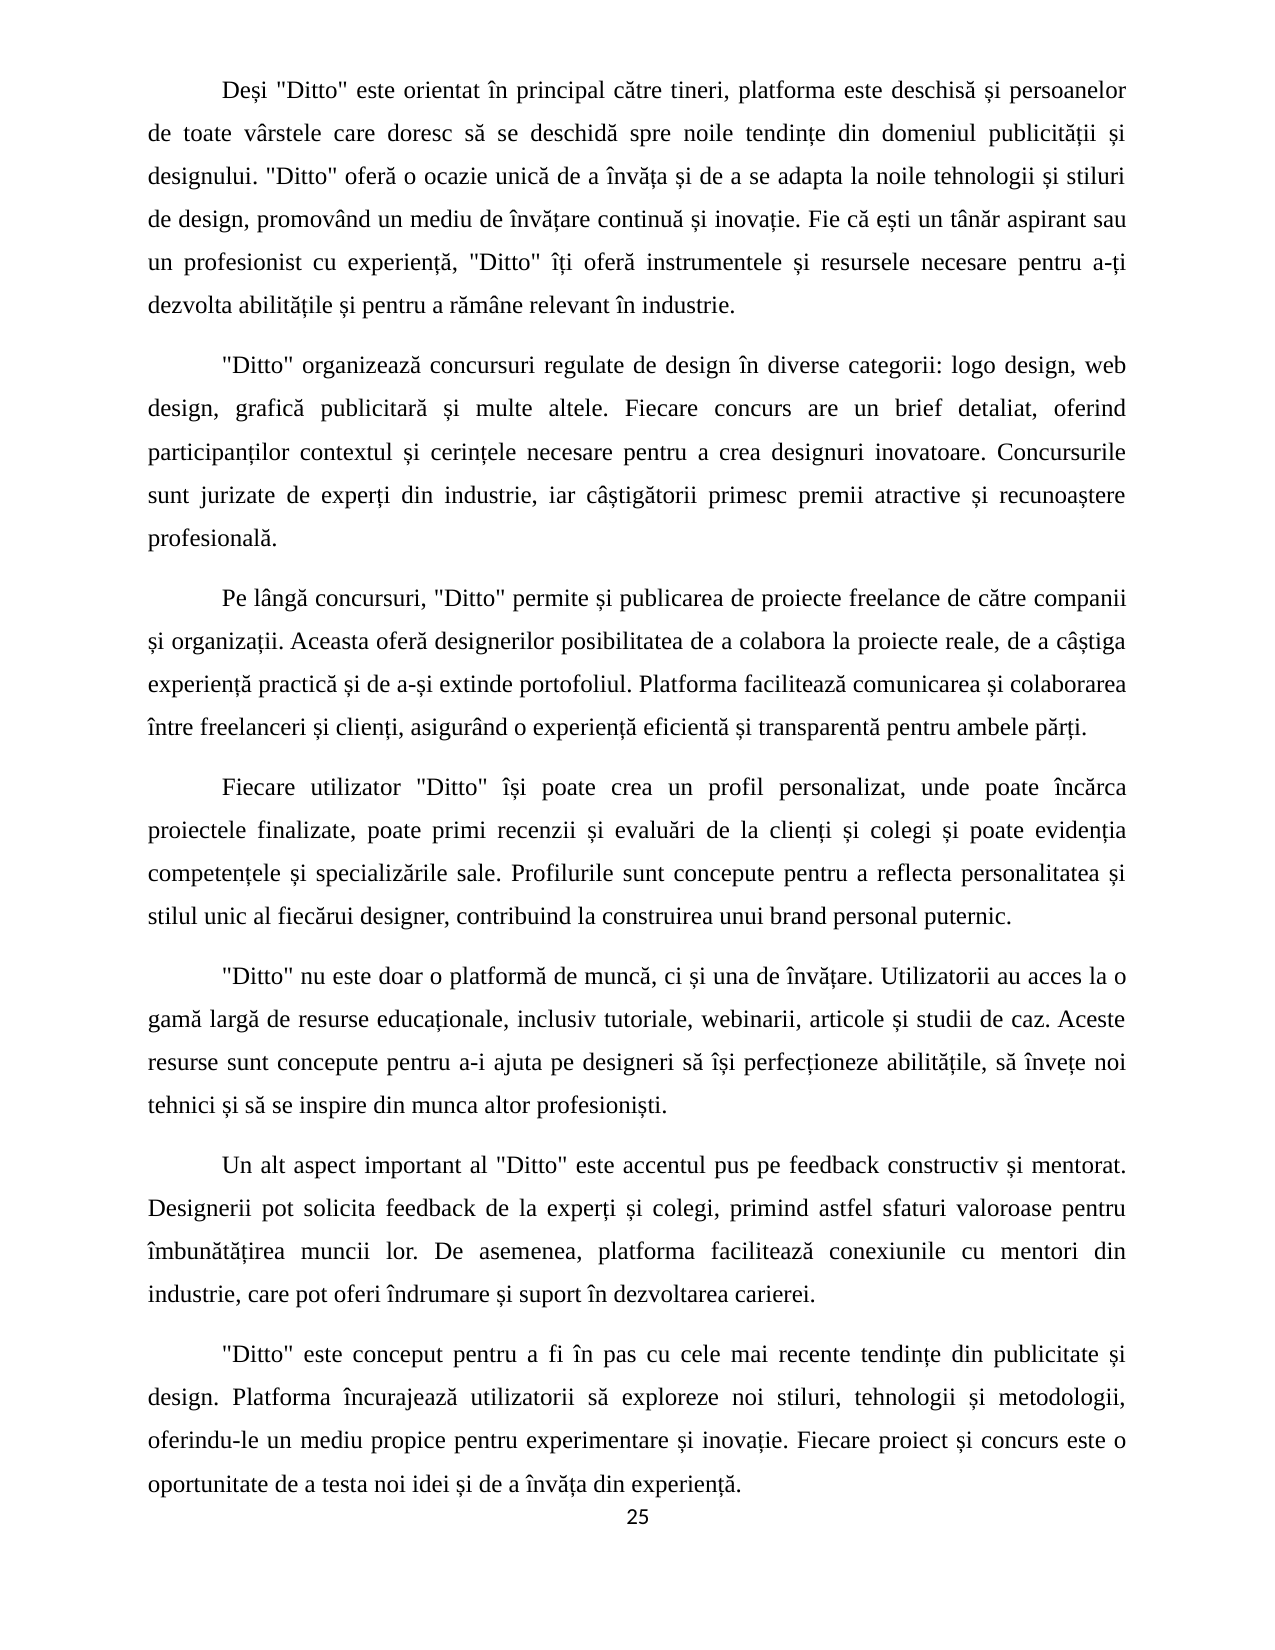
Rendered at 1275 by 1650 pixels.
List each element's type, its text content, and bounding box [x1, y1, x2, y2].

text "Ditto" este conceput pentru a fi în pas cu cele mai recente tendințe din publicitate și design. Platforma încurajează utilizatorii să exploreze noi stiluri, tehnologii și metodologii, oferindu-le un mediu propice pentru experimentare și inovație. Fiecare proiect și concurs este o oportunitate de a testa noi idei și de a învăța din experiență. [148, 1339, 1127, 1497]
text Un alt aspect important al "Ditto" este accentul pus pe feedback constructiv și mentorat. Designerii pot solicita feedback de la experți și colegi, primind astfel sfaturi valoroase pentru îmbunătățirea muncii lor. De asemenea, platforma facilitează conexiunile cu mentori din industrie, care pot oferi îndrumare și suport în dezvoltarea carierei. [148, 1150, 1127, 1308]
text Deși "Ditto" este orientat în principal către tineri, platforma este deschisă și persoanelor de toate vârstele care doresc să se deschidă spre noile tendințe din domeniul publicității și designului. "Ditto" oferă o ocazie unică de a învăța și de a se adapta la noile tehnologii și stiluri de design, promovând un mediu de învățare continuă și inovație. Fie că ești un tânăr aspirant sau un profesionist cu experiență, "Ditto" îți oferă instrumentele și resursele necesare pentru a-ți dezvolta abilitățile și pentru a rămâne relevant în industrie. [148, 75, 1127, 319]
text "Ditto" nu este doar o platformă de muncă, ci și una de învățare. Utilizatorii au acces la o gamă largă de resurse educaționale, inclusiv tutoriale, webinarii, articole și studii de caz. Aceste resurse sunt concepute pentru a-i ajuta pe designeri să își perfecționeze abilitățile, să învețe noi tehnici și să se inspire din munca altor profesioniști. [148, 961, 1127, 1119]
text Fiecare utilizator "Ditto" își poate crea un profil personalizat, unde poate încărca proiectele finalizate, poate primi recenzii și evaluări de la clienți și colegi și poate evidenția competențele și specializările sale. Profilurile sunt concepute pentru a reflecta personalitatea și stilul unic al fiecărui designer, contribuind la construirea unui brand personal puternic. [148, 772, 1127, 930]
text Pe lângă concursuri, "Ditto" permite și publicarea de proiecte freelance de către companii și organizații. Aceasta oferă designerilor posibilitatea de a colabora la proiecte reale, de a câștiga experiență practică și de a-și extinde portofoliul. Platforma facilitează comunicarea și colaborarea între freelanceri și clienți, asigurând o experiență eficientă și transparentă pentru ambele părți. [148, 583, 1127, 741]
text "Ditto" organizează concursuri regulate de design în diverse categorii: logo design, web design, grafică publicitară și multe altele. Fiecare concurs are un brief detaliat, oferind participanților contextul și cerințele necesare pentru a crea designuri inovatoare. Concursurile sunt jurizate de experți din industrie, iar câștigătorii primesc premii atractive și recunoaștere profesională. [148, 350, 1127, 552]
